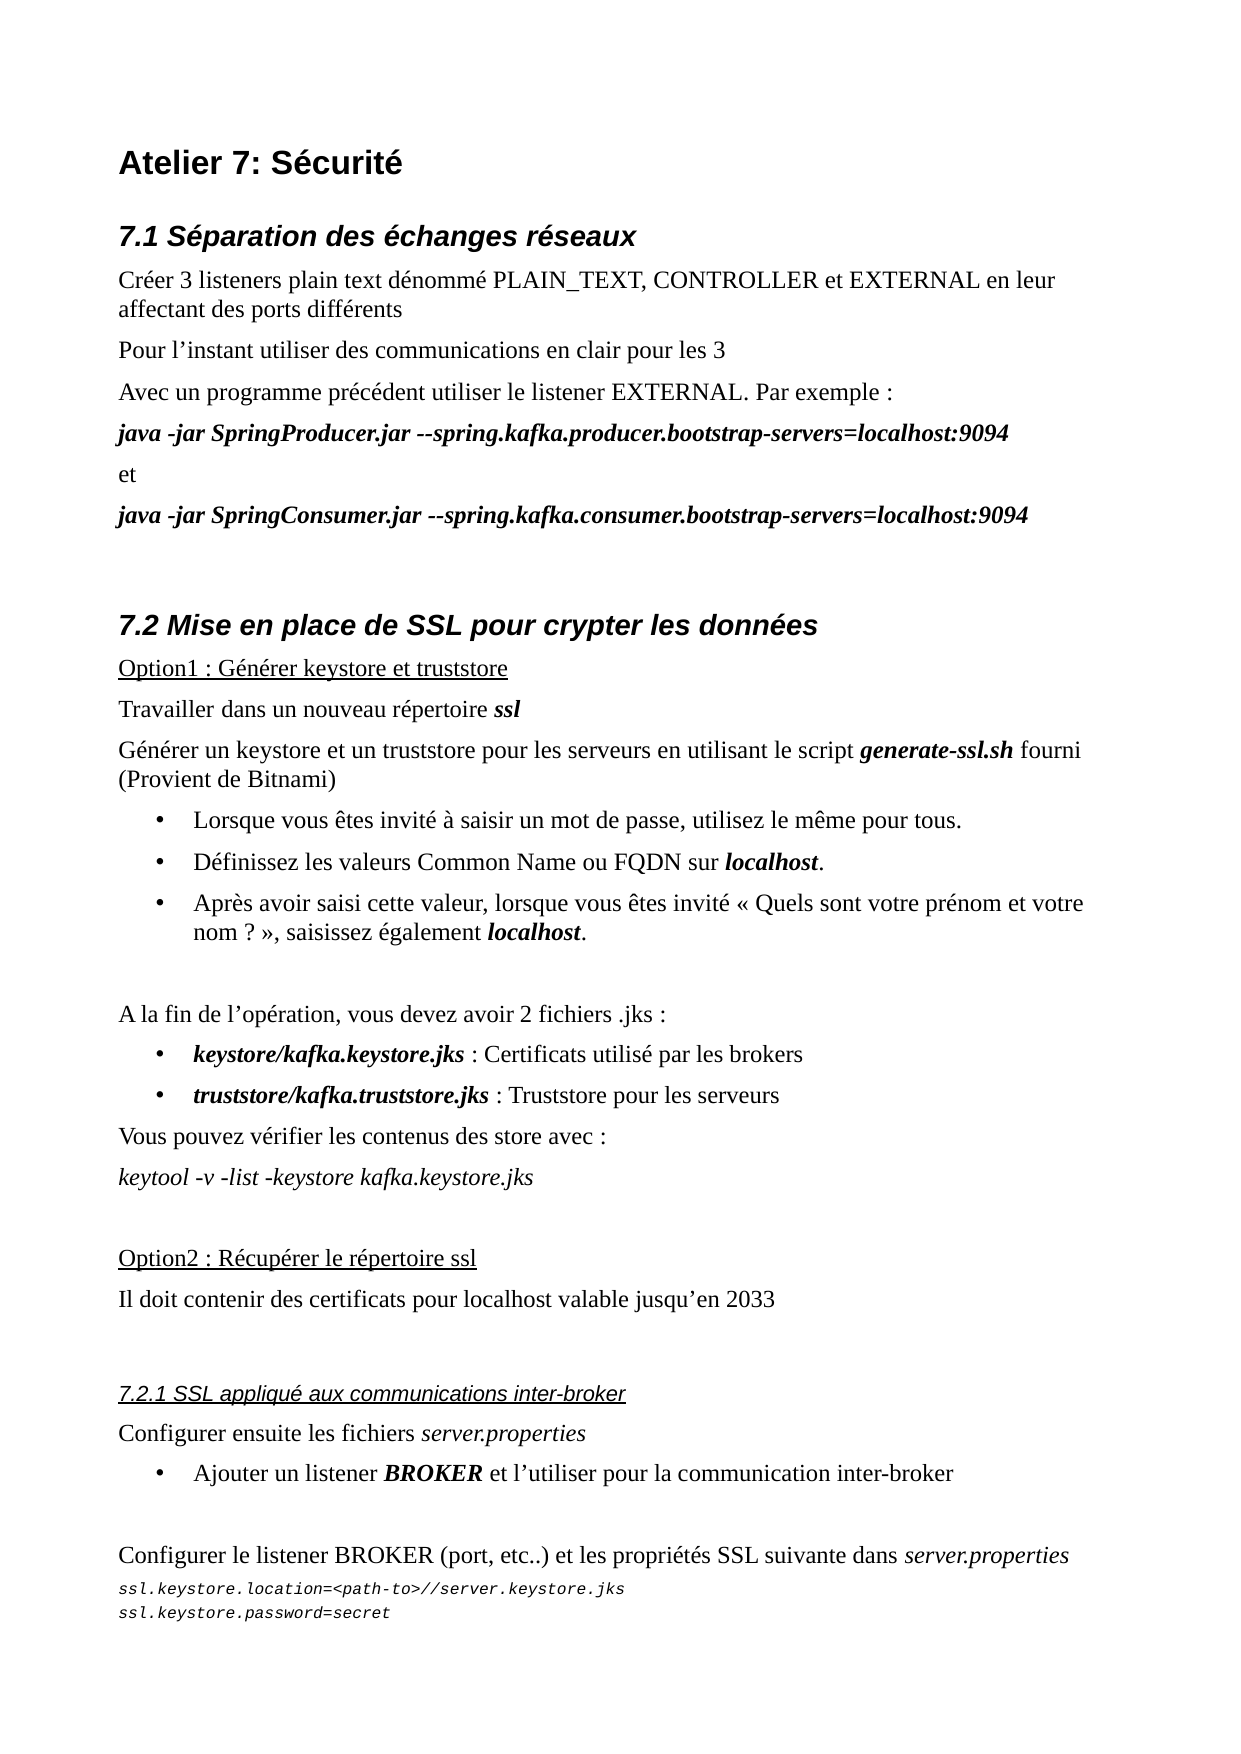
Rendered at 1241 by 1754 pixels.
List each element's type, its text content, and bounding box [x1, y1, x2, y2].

list Définissez les valeurs Common Name ou FQDN sur localhost. [156, 847, 1122, 876]
list truststore/kafka.truststore.jks : Truststore pour les serveurs [156, 1081, 1122, 1109]
list keystore/kafka.keystore.jks : Certificats utilisé par les brokers [156, 1040, 1122, 1068]
text java -jar SpringConsumer.jar --spring.kafka.consumer.bootstrap-servers=localhost:9094 [118, 500, 1122, 529]
subtitle 7.2 Mise en place de SSL pour crypter les données [118, 608, 1122, 641]
text Créer 3 listeners plain text dénommé PLAIN_TEXT, CONTROLLER et EXTERNAL en leur affectant des ports différents [118, 265, 1122, 323]
text keytool -v -list -keystore kafka.keystore.jks [118, 1162, 1122, 1190]
text Configurer ensuite les fichiers server.properties [118, 1418, 1122, 1446]
text Option2 : Récupérer le répertoire ssl [118, 1244, 1122, 1272]
list Ajouter un listener BROKER et l’utiliser pour la communication inter-broker [156, 1459, 1122, 1487]
text ssl.keystore.location=<path-to>//server.keystore.jks [118, 1581, 1122, 1599]
subtitle Atelier 7: Sécurité [118, 143, 1122, 182]
subtitle 7.2.1 SSL appliqué aux communications inter-broker [118, 1380, 1122, 1406]
text Pour l’instant utiliser des communications en clair pour les 3 [118, 335, 1122, 364]
text java -jar SpringProducer.jar --spring.kafka.producer.bootstrap-servers=localhost:9094 [118, 418, 1122, 447]
subtitle 7.1 Séparation des échanges réseaux [118, 219, 1122, 253]
text Avec un programme précédent utiliser le listener EXTERNAL. Par exemple : [118, 377, 1122, 405]
text Générer un keystore et un truststore pour les serveurs en utilisant le script generate-ssl.sh fourni (Provient de Bitnami) [118, 736, 1122, 793]
text Option1 : Générer keystore et truststore [118, 654, 1122, 682]
list Après avoir saisi cette valeur, lorsque vous êtes invité « Quels sont votre prénom et votre nom ? », saisissez également localhost. [156, 888, 1122, 946]
list Lorsque vous êtes invité à saisir un mot de passe, utilisez le même pour tous. [156, 806, 1122, 834]
text A la fin de l’opération, vous devez avoir 2 fichiers .jks : [118, 999, 1122, 1027]
text Configurer le listener BROKER (port, etc..) et les propriétés SSL suivante dans server.properties [118, 1540, 1122, 1568]
text Il doit contenir des certificats pour localhost valable jusqu’en 2033 [118, 1284, 1122, 1313]
text Travailler dans un nouveau répertoire ssl [118, 694, 1122, 723]
text Vous pouvez vérifier les contenus des store avec : [118, 1121, 1122, 1150]
text et [118, 459, 1122, 488]
text ssl.keystore.password=secret [118, 1605, 1122, 1624]
